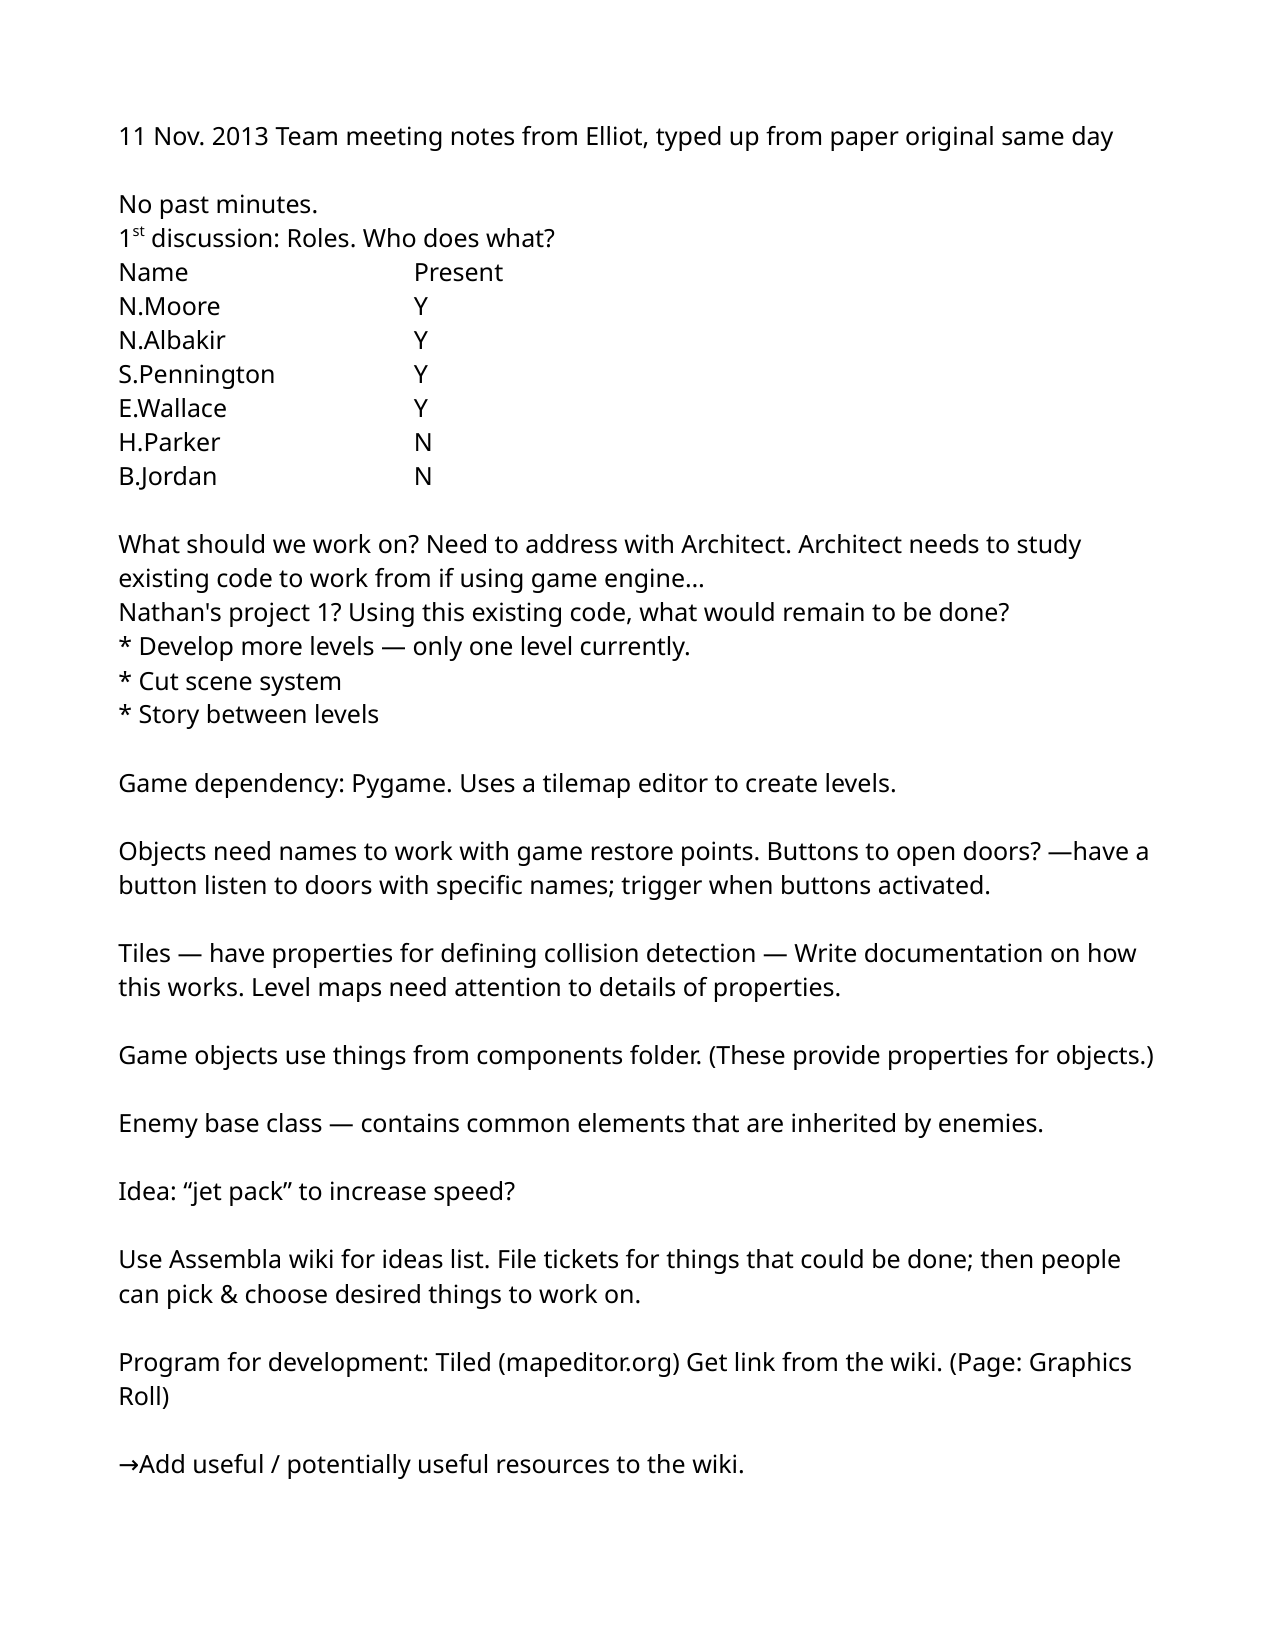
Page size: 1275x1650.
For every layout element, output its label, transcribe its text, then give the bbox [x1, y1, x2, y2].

text * Cut scene system [118, 663, 1157, 697]
text * Develop more levels — only one level currently. [118, 629, 1157, 663]
text B.Jordan N [118, 459, 1157, 493]
text No past minutes. [118, 186, 1157, 220]
text →Add useful / potentially useful resources to the wiki. [118, 1447, 1157, 1481]
text Program for development: Tiled (mapeditor.org) Get link from the wiki. (Page: Graphics Roll) [118, 1344, 1157, 1412]
text Nathan's project 1? Using this existing code, what would remain to be done? [118, 595, 1157, 629]
text Game objects use things from components folder. (These provide properties for objects.) [118, 1038, 1157, 1072]
text N.Albakir Y [118, 322, 1157, 357]
text Name Present [118, 254, 1157, 288]
text Tiles — have properties for defining collision detection — Write documentation on how this works. Level maps need attention to details of properties. [118, 936, 1157, 1004]
text Objects need names to work with game restore points. Buttons to open doors? —have a button listen to doors with specific names; trigger when buttons activated. [118, 833, 1157, 902]
text H.Parker N [118, 425, 1157, 459]
text E.Wallace Y [118, 391, 1157, 425]
text Idea: “jet pack” to increase speed? [118, 1174, 1157, 1208]
text S.Pennington Y [118, 357, 1157, 391]
text What should we work on? Need to address with Architect. Architect needs to study existing code to work from if using game engine… [118, 527, 1157, 595]
text * Story between levels [118, 697, 1157, 731]
text Use Assembla wiki for ideas list. File tickets for things that could be done; then people can pick & choose desired things to work on. [118, 1242, 1157, 1310]
text Game dependency: Pygame. Uses a tilemap editor to create levels. [118, 765, 1157, 799]
text Enemy base class — contains common elements that are inherited by enemies. [118, 1106, 1157, 1140]
text 11 Nov. 2013 Team meeting notes from Elliot, typed up from paper original same day [118, 118, 1157, 152]
text N.Moore Y [118, 288, 1157, 322]
text 1st discussion: Roles. Who does what? [118, 220, 1157, 254]
